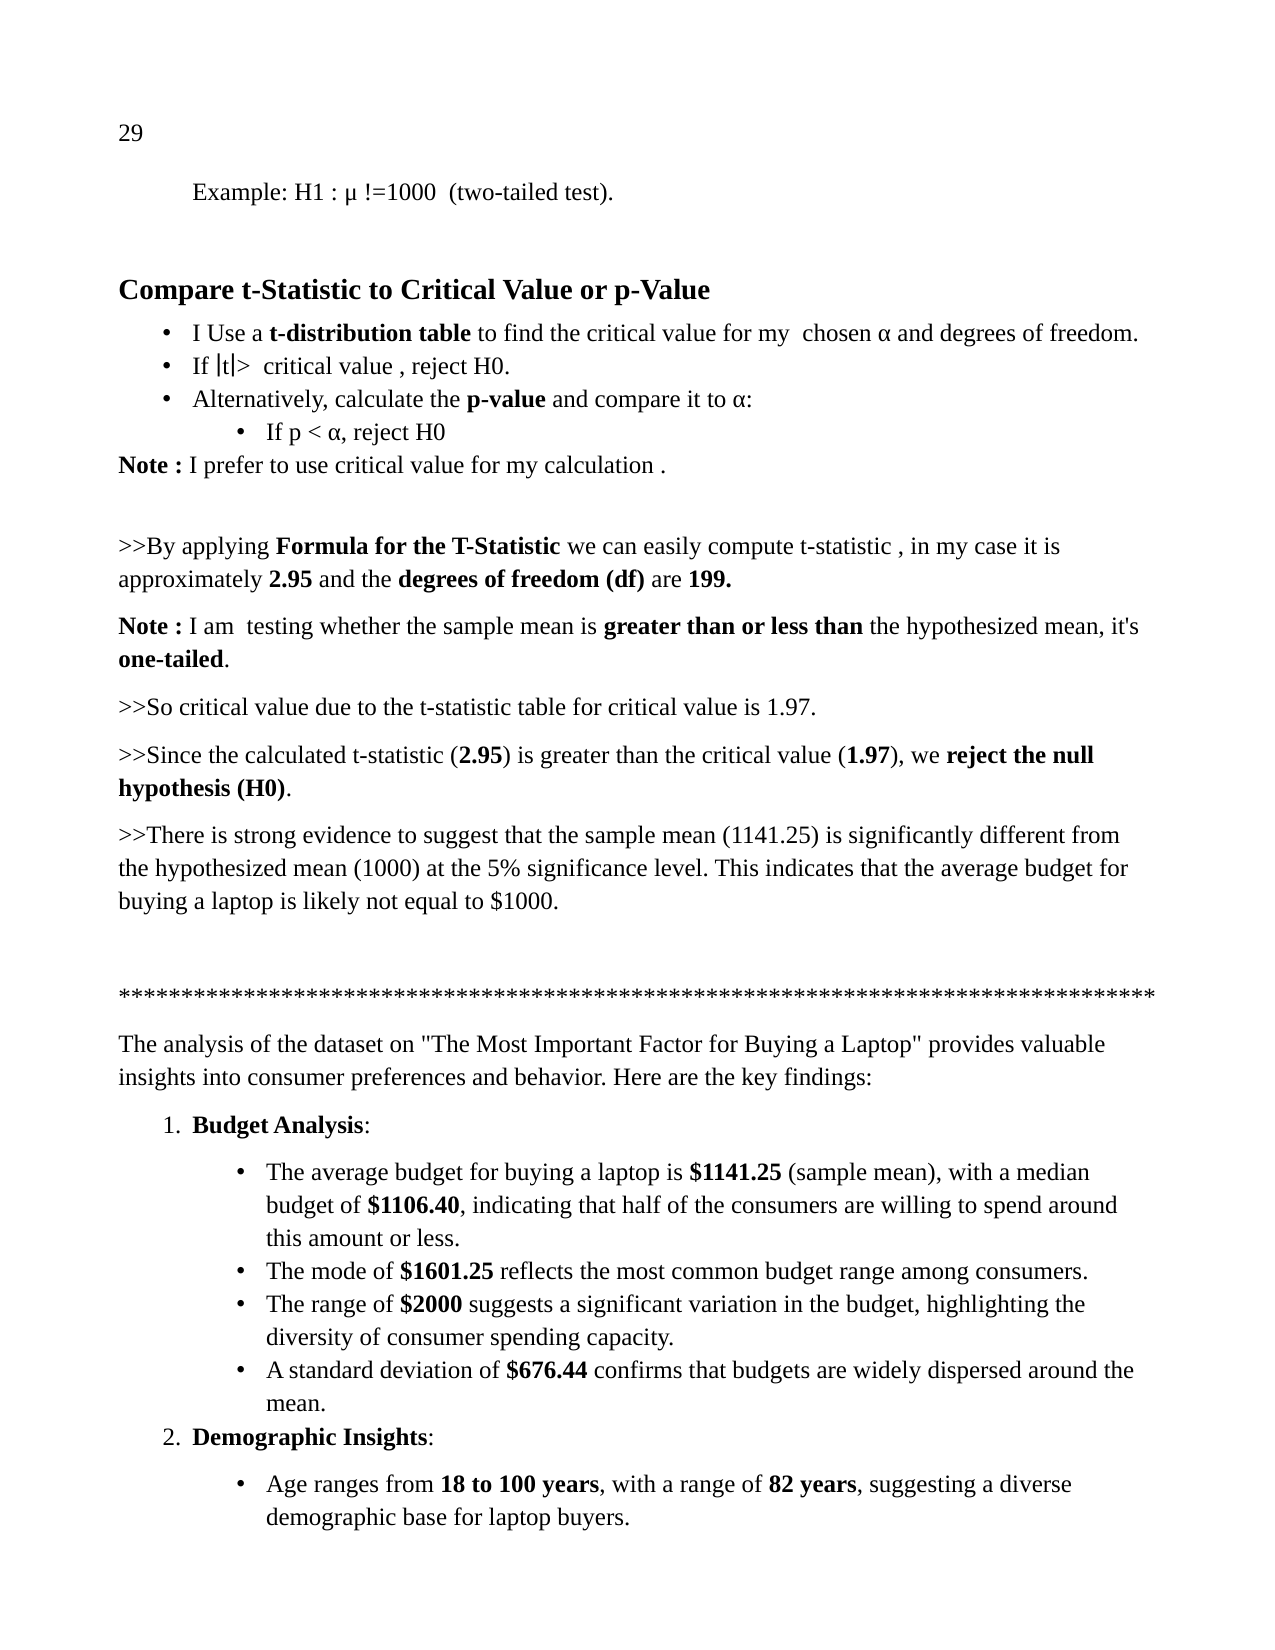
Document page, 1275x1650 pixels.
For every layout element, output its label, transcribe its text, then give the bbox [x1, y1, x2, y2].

text >>So critical value due to the t-statistic table for critical value is 1.97. [118, 692, 1157, 721]
list I Use a t-distribution table to find the critical value for my chosen α and degrees of freedom. [162, 318, 1157, 347]
list Example: H1 : μ !=1000 (two-tailed test). [162, 177, 1157, 239]
list The range of $2000 suggests a significant variation in the budget, highlighting the diversity of consumer spending capacity. [236, 1289, 1157, 1351]
text Note : I am testing whether the sample mean is greater than or less than the hypothesized mean, it's one-tailed. [118, 611, 1157, 673]
list If ∣t∣> critical value , reject H0​. [162, 351, 1157, 380]
text >>By applying Formula for the T-Statistic we can easily compute t-statistic , in my case it is approximately 2.95 and the degrees of freedom (df) are 199. [118, 531, 1157, 593]
list The average budget for buying a laptop is $1141.25 (sample mean), with a median budget of $1106.40, indicating that half of the consumers are willing to spend around this amount or less. [236, 1157, 1157, 1252]
text Note : I prefer to use critical value for my calculation . [118, 450, 1157, 479]
text *********************************************************************************** [118, 982, 1157, 1010]
list The mode of $1601.25 reflects the most common budget range among consumers. [236, 1256, 1157, 1285]
list Budget Analysis: [162, 1110, 1157, 1138]
text The analysis of the dataset on "The Most Important Factor for Buying a Laptop" provides valuable insights into consumer preferences and behavior. Here are the key findings: [118, 1029, 1157, 1091]
list If p < α, reject H0 [236, 417, 1157, 446]
subtitle Compare t-Statistic to Critical Value or p-Value [118, 272, 1157, 306]
text >>Since the calculated t-statistic (2.95) is greater than the critical value (1.97), we reject the null hypothesis (H0). [118, 740, 1157, 801]
list Age ranges from 18 to 100 years, with a range of 82 years, suggesting a diverse demographic base for laptop buyers. [236, 1469, 1157, 1531]
list Alternatively, calculate the p-value and compare it to α: [162, 384, 1157, 413]
text >>There is strong evidence to suggest that the sample mean (1141.25) is significantly different from the hypothesized mean (1000) at the 5% significance level. This indicates that the average budget for buying a laptop is likely not equal to $1000. [118, 820, 1157, 915]
list Demographic Insights: [162, 1422, 1157, 1450]
list A standard deviation of $676.44 confirms that budgets are widely dispersed around the mean. [236, 1356, 1157, 1417]
